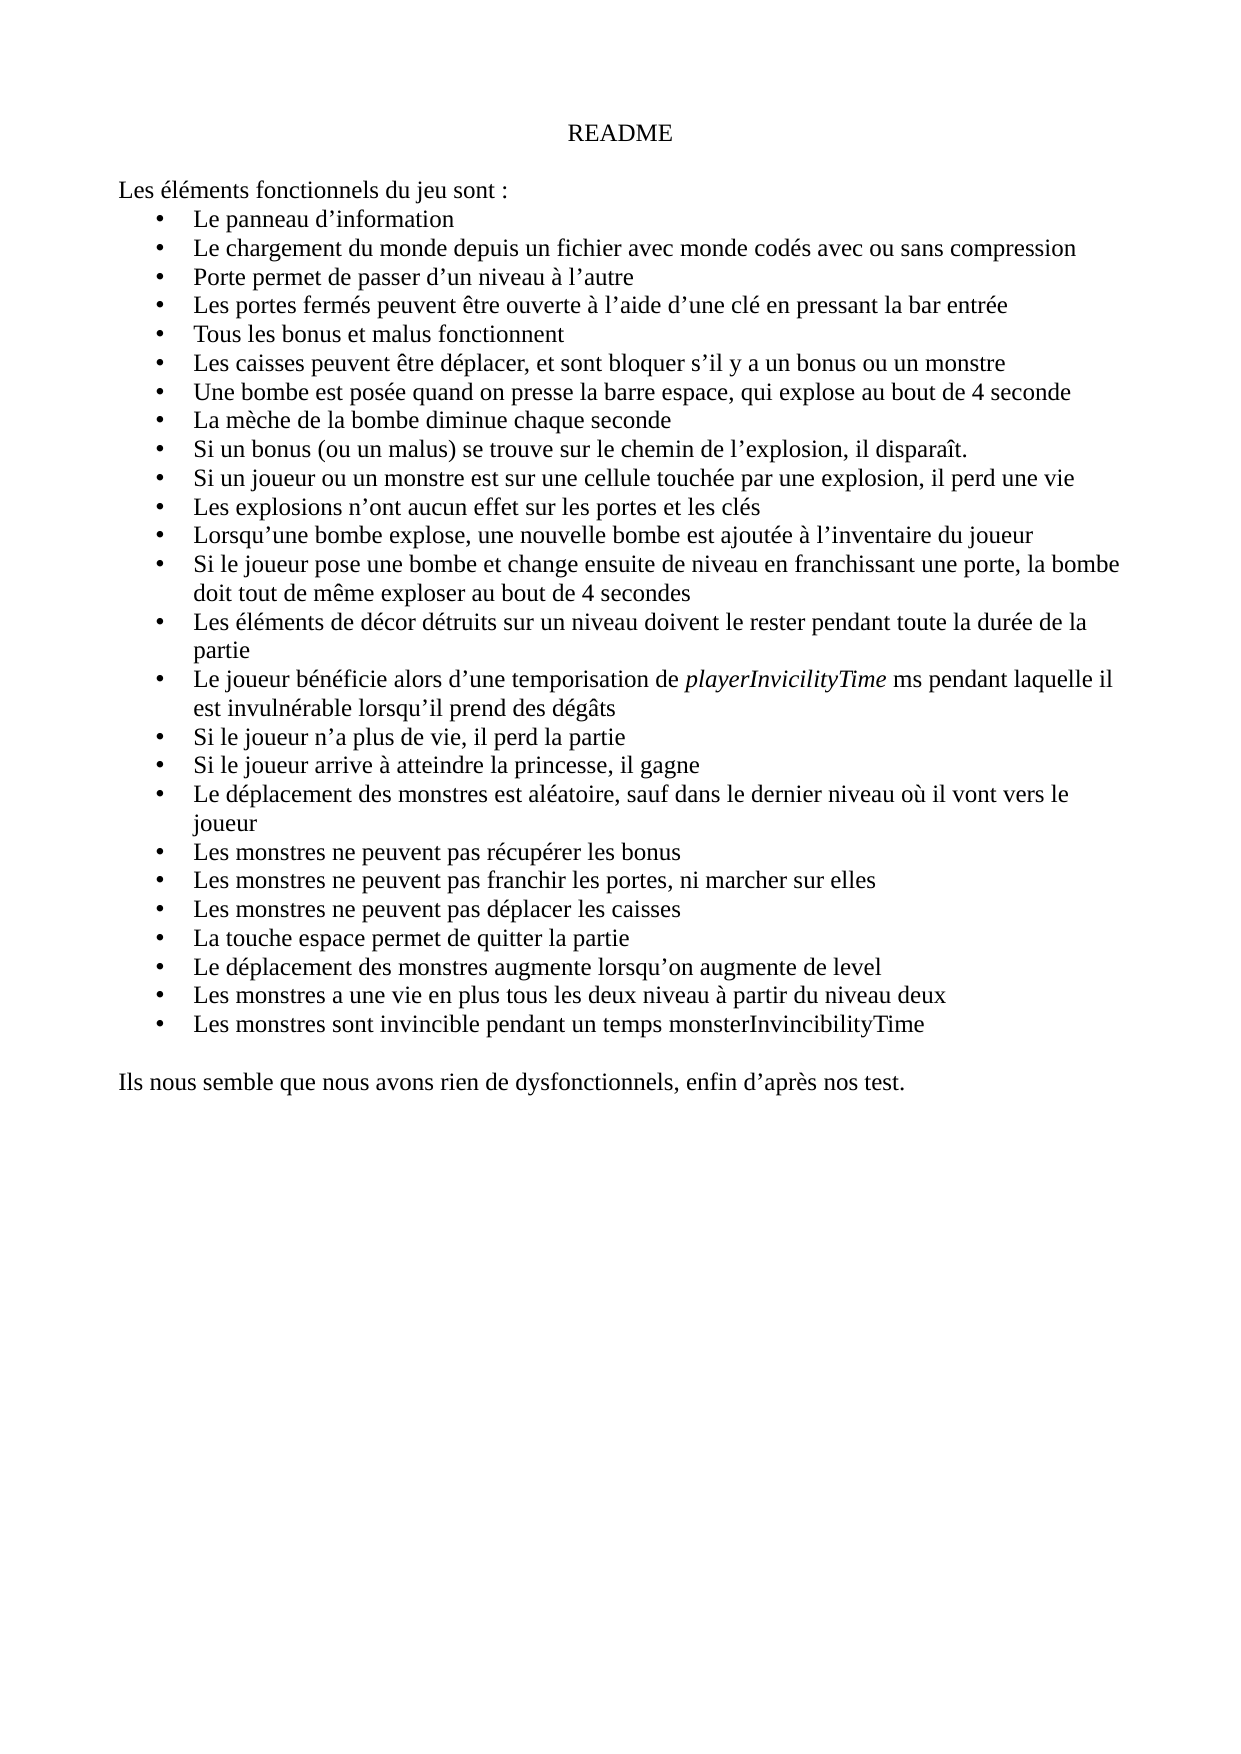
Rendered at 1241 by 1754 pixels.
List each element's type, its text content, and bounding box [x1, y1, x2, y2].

list Si un bonus (ou un malus) se trouve sur le chemin de l’explosion, il disparaît. [156, 434, 1122, 463]
list Le panneau d’information [156, 204, 1122, 233]
list Porte permet de passer d’un niveau à l’autre [156, 262, 1122, 291]
list Si un joueur ou un monstre est sur une cellule touchée par une explosion, il perd une vie [156, 463, 1122, 492]
list Les caisses peuvent être déplacer, et sont bloquer s’il y a un bonus ou un monstre [156, 348, 1122, 377]
list Une bombe est posée quand on presse la barre espace, qui explose au bout de 4 seconde [156, 377, 1122, 406]
list Si le joueur arrive à atteindre la princesse, il gagne [156, 751, 1122, 779]
list Si le joueur pose une bombe et change ensuite de niveau en franchissant une porte, la bombe doit tout de même exploser au bout de 4 secondes [156, 549, 1122, 607]
list Si le joueur n’a plus de vie, il perd la partie [156, 722, 1122, 751]
list Les explosions n’ont aucun effet sur les portes et les clés [156, 492, 1122, 521]
list La mèche de la bombe diminue chaque seconde [156, 406, 1122, 434]
list Les monstres ne peuvent pas récupérer les bonus [156, 837, 1122, 866]
list Les portes fermés peuvent être ouverte à l’aide d’une clé en pressant la bar entrée [156, 291, 1122, 319]
list Les monstres sont invincible pendant un temps monsterInvincibilityTime [156, 1009, 1122, 1038]
text README [118, 118, 1122, 147]
text Ils nous semble que nous avons rien de dysfonctionnels, enfin d’après nos test. [118, 1067, 1122, 1096]
list Les éléments de décor détruits sur un niveau doivent le rester pendant toute la durée de la partie [156, 607, 1122, 664]
list Le déplacement des monstres est aléatoire, sauf dans le dernier niveau où il vont vers le joueur [156, 779, 1122, 837]
list La touche espace permet de quitter la partie [156, 923, 1122, 952]
list Les monstres a une vie en plus tous les deux niveau à partir du niveau deux [156, 981, 1122, 1009]
list Le chargement du monde depuis un fichier avec monde codés avec ou sans compression [156, 233, 1122, 262]
list Le joueur bénéficie alors d’une temporisation de playerInvicilityTime ms pendant laquelle il est invulnérable lorsqu’il prend des dégâts [156, 664, 1122, 722]
list Le déplacement des monstres augmente lorsqu’on augmente de level [156, 952, 1122, 981]
list Les monstres ne peuvent pas déplacer les caisses [156, 894, 1122, 923]
list Tous les bonus et malus fonctionnent [156, 319, 1122, 348]
list Les monstres ne peuvent pas franchir les portes, ni marcher sur elles [156, 866, 1122, 894]
text Les éléments fonctionnels du jeu sont : [118, 176, 1122, 204]
list Lorsqu’une bombe explose, une nouvelle bombe est ajoutée à l’inventaire du joueur [156, 521, 1122, 549]
